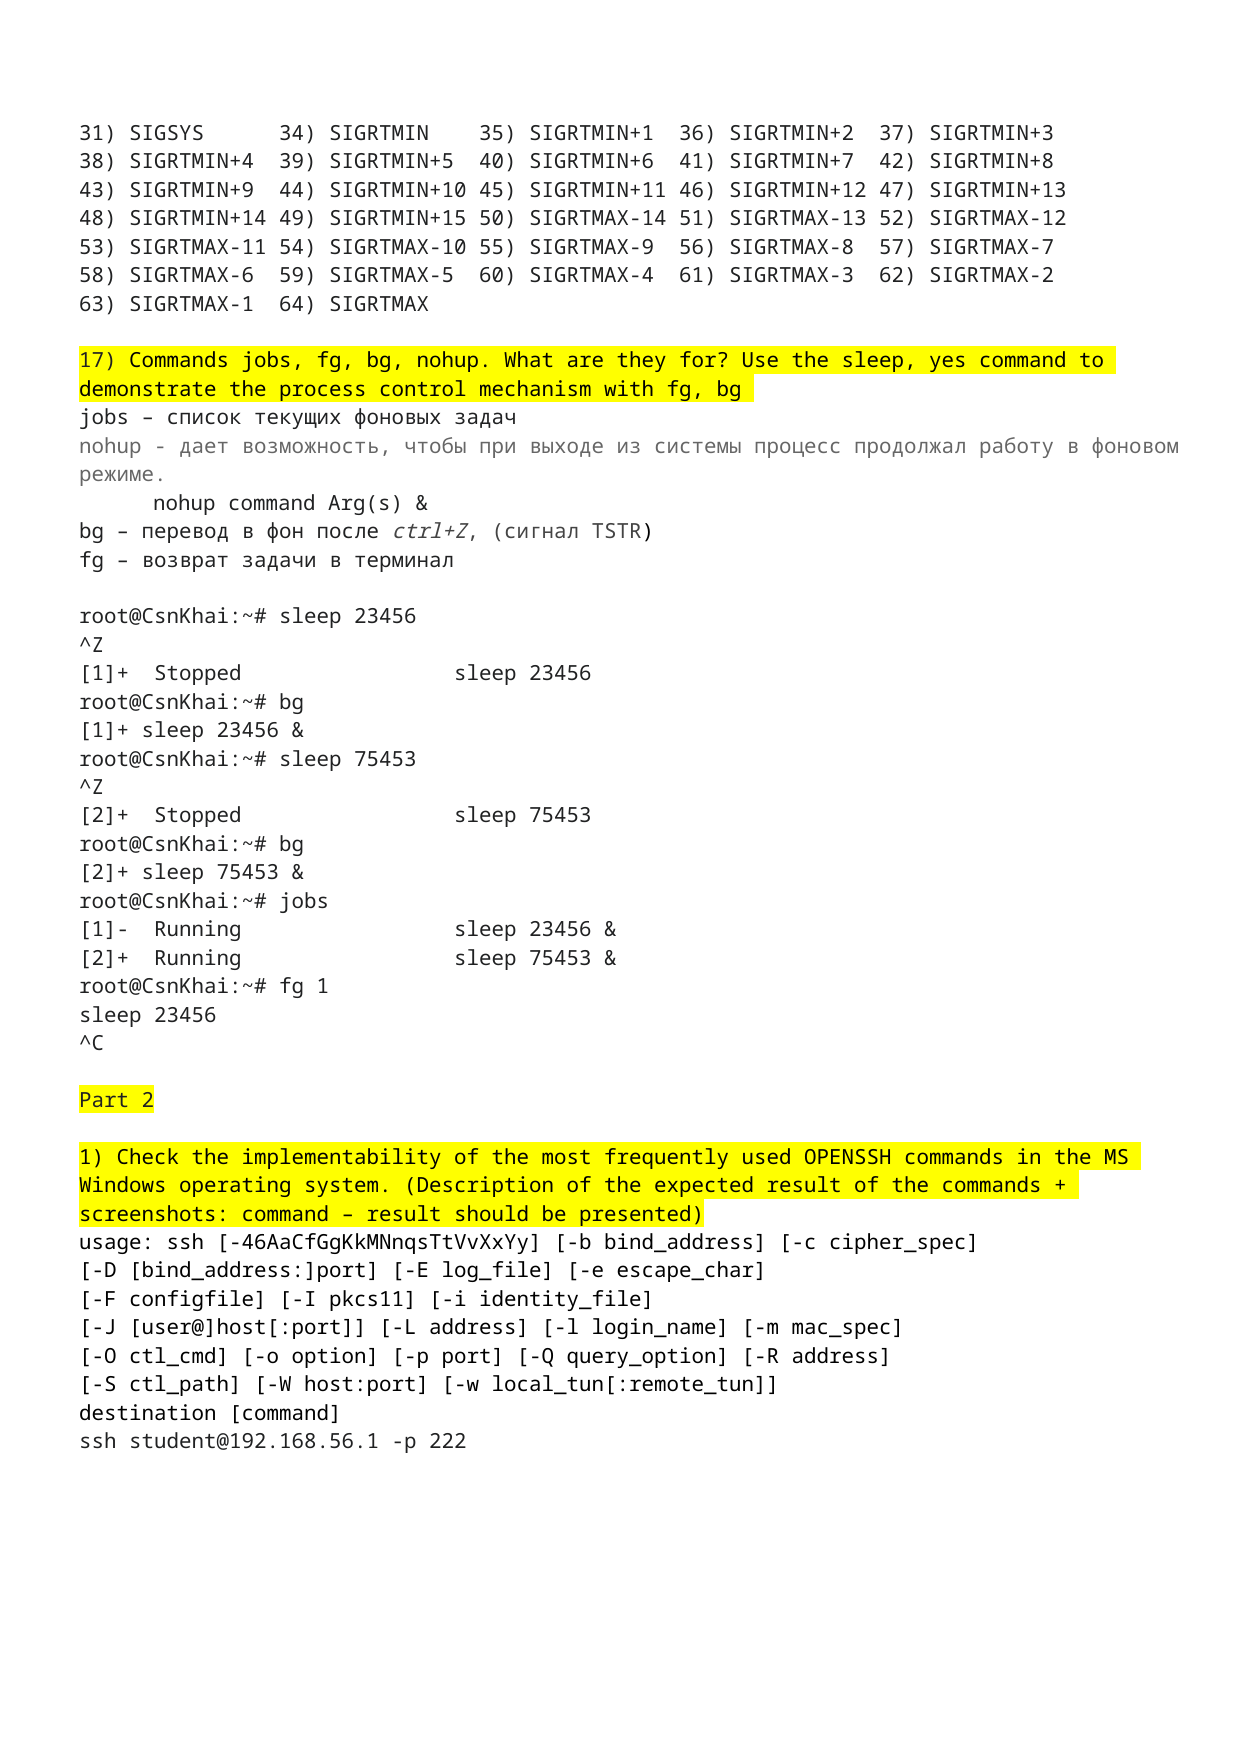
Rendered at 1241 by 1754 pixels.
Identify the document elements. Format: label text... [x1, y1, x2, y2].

text 1) Check the implementability of the most frequently used OPENSSH commands in the MS Windows operating system. (Description of the expected result of the commands + screenshots: command – result should be presented) [79, 1142, 1186, 1227]
text [2]+ sleep 75453 & [79, 857, 1186, 886]
text nohup command Arg(s) & [79, 488, 1186, 516]
text 17) Commands jobs, fg, bg, nohup. What are they for? Use the sleep, yes command to demonstrate the process control mechanism with fg, bg [79, 346, 1186, 402]
text [2]+ Stopped sleep 75453 [79, 801, 1186, 829]
text root@CsnKhai:~# bg [79, 687, 1186, 715]
text root@CsnKhai:~# sleep 75453 [79, 744, 1186, 772]
text 38) SIGRTMIN+4 39) SIGRTMIN+5 40) SIGRTMIN+6 41) SIGRTMIN+7 42) SIGRTMIN+8 [79, 147, 1186, 175]
text Part 2 [79, 1085, 1186, 1113]
text root@CsnKhai:~# sleep 23456 [79, 602, 1186, 630]
text 63) SIGRTMAX-1 64) SIGRTMAX [79, 289, 1186, 317]
text 31) SIGSYS 34) SIGRTMIN 35) SIGRTMIN+1 36) SIGRTMIN+2 37) SIGRTMIN+3 [79, 118, 1186, 147]
text ^Z [79, 630, 1186, 658]
text ^Z [79, 772, 1186, 801]
text jobs – список текущих фоновых задач [79, 402, 1186, 431]
text sleep 23456 [79, 1000, 1186, 1028]
text [2]+ Running sleep 75453 & [79, 943, 1186, 971]
text 48) SIGRTMIN+14 49) SIGRTMIN+15 50) SIGRTMAX-14 51) SIGRTMAX-13 52) SIGRTMAX-12 [79, 203, 1186, 232]
text [1]+ Stopped sleep 23456 [79, 658, 1186, 687]
text ssh student@192.168.56.1 -p 222 [79, 1426, 1186, 1455]
text usage: ssh [-46AaCfGgKkMNnqsTtVvXxYy] [-b bind_address] [-c cipher_spec] [-D [bind_address:]port] [-E log_file] [-e escape_char] [-F configfile] [-I pkcs11] [-i identity_file] [-J [user@]host[:port]] [-L address] [-l login_name] [-m mac_spec] [-O ctl_cmd] [-o option] [-p port] [-Q query_option] [-R address] [-S ctl_path] [-W host:port] [-w local_tun[:remote_tun]] destination [command] [79, 1227, 1186, 1426]
text 58) SIGRTMAX-6 59) SIGRTMAX-5 60) SIGRTMAX-4 61) SIGRTMAX-3 62) SIGRTMAX-2 [79, 260, 1186, 289]
text fg – возврат задачи в терминал [79, 545, 1186, 573]
text nohup - дает возможность, чтобы при выходе из системы процесс продолжал работу в фоновом режиме. [79, 431, 1186, 488]
text bg – перевод в фон после ctrl+Z, (сигнал TSTR) [79, 516, 1186, 545]
text root@CsnKhai:~# fg 1 [79, 971, 1186, 1000]
text root@CsnKhai:~# jobs [79, 886, 1186, 914]
text ^C [79, 1028, 1186, 1057]
text [1]- Running sleep 23456 & [79, 914, 1186, 943]
text root@CsnKhai:~# bg [79, 829, 1186, 857]
text 43) SIGRTMIN+9 44) SIGRTMIN+10 45) SIGRTMIN+11 46) SIGRTMIN+12 47) SIGRTMIN+13 [79, 175, 1186, 203]
text [1]+ sleep 23456 & [79, 715, 1186, 744]
text 53) SIGRTMAX-11 54) SIGRTMAX-10 55) SIGRTMAX-9 56) SIGRTMAX-8 57) SIGRTMAX-7 [79, 232, 1186, 260]
